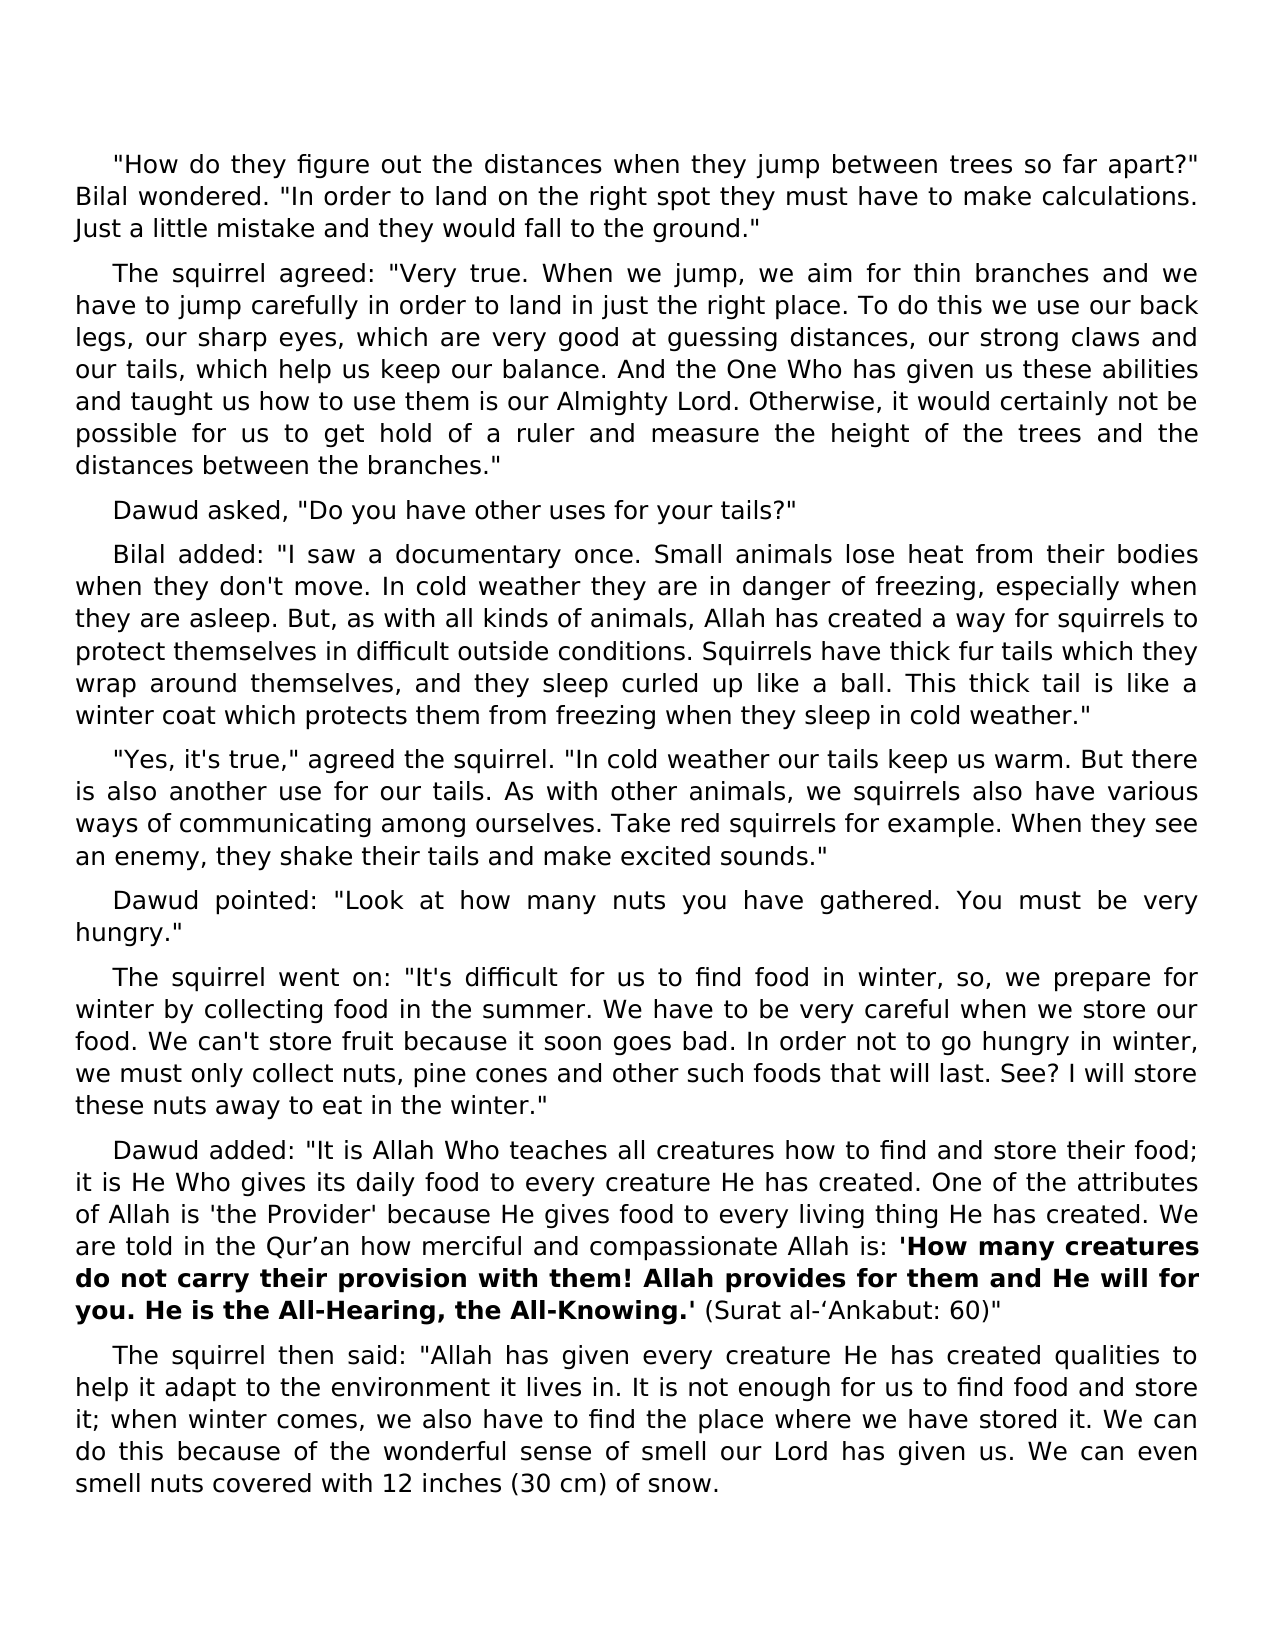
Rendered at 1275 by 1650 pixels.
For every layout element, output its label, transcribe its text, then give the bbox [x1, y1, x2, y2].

text Bilal added: "I saw a documentary once. Small animals lose heat from their bodies when they don't move. In cold weather they are in danger of freezing, especially when they are asleep. But, as with all kinds of animals, Allah has created a way for squirrels to protect themselves in difficult outside conditions. Squirrels have thick fur tails which they wrap around themselves, and they sleep curled up like a ball. This thick tail is like a winter coat which protects them from freezing when they sleep in cold weather." [75, 540, 1200, 730]
text The squirrel went on: "It's difficult for us to find food in winter, so, we prepare for winter by collecting food in the summer. We have to be very careful when we store our food. We can't store fruit because it soon goes bad. In order not to go hungry in winter, we must only collect nuts, pine cones and other such foods that will last. See? I will store these nuts away to eat in the winter." [75, 963, 1200, 1120]
text Dawud added: "It is Allah Who teaches all creatures how to find and store their food; it is He Who gives its daily food to every creature He has created. One of the attributes of Allah is 'the Provider' because He gives food to every living thing He has created. We are told in the Qur’an how merciful and compassionate Allah is: 'How many creatures do not carry their provision with them! Allah provides for them and He will for you. He is the All-Hearing, the All-Knowing.' (Surat al-‘Ankabut: 60)" [75, 1136, 1200, 1325]
text "Yes, it's true," agreed the squirrel. "In cold weather our tails keep us warm. But there is also another use for our tails. As with other animals, we squirrels also have various ways of communicating among ourselves. Take red squirrels for example. When they see an enemy, they shake their tails and make excited sounds." [75, 745, 1200, 871]
text The squirrel agreed: "Very true. When we jump, we aim for thin branches and we have to jump carefully in order to land in just the right place. To do this we use our back legs, our sharp eyes, which are very good at guessing distances, our strong claws and our tails, which help us keep our balance. And the One Who has given us these abilities and taught us how to use them is our Almighty Lord. Otherwise, it would certainly not be possible for us to get hold of a ruler and measure the height of the trees and the distances between the branches." [75, 259, 1200, 480]
text The squirrel then said: "Allah has given every creature He has created qualities to help it adapt to the environment it lives in. It is not enough for us to find food and store it; when winter comes, we also have to find the place where we have stored it. We can do this because of the wonderful sense of smell our Lord has given us. We can even smell nuts covered with 12 inches (30 cm) of snow. [75, 1341, 1200, 1498]
text "How do they figure out the distances when they jump between trees so far apart?" Bilal wondered. "In order to land on the right spot they must have to make calculations. Just a little mistake and they would fall to the ground." [75, 150, 1200, 243]
text Dawud pointed: "Look at how many nuts you have gathered. You must be very hungry." [75, 886, 1200, 947]
text Dawud asked, "Do you have other uses for your tails?" [75, 496, 1200, 525]
